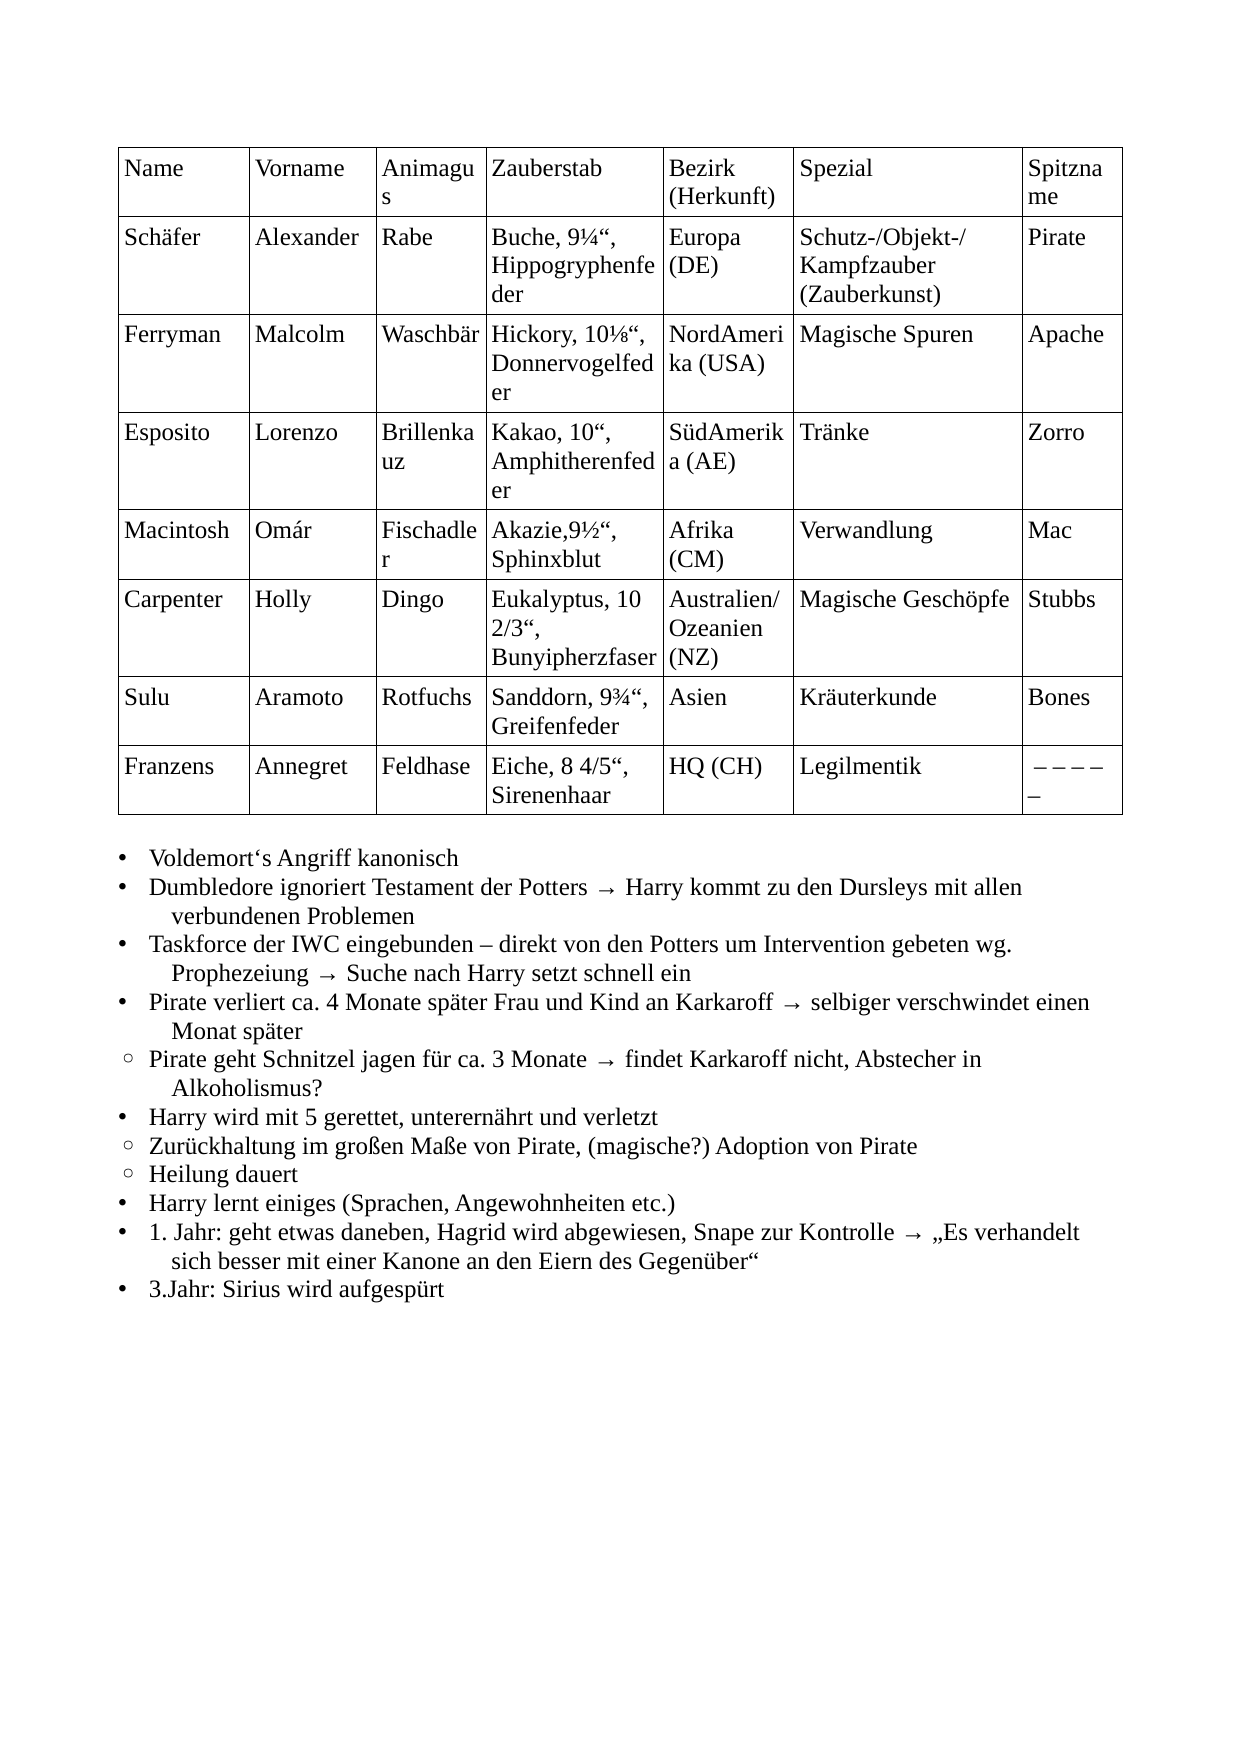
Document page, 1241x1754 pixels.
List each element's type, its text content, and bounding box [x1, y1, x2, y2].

table_cell Esposito [119, 413, 249, 509]
table_cell Afrika (CM) [664, 510, 793, 578]
table_cell Buche, 9¼“, Hippogryphenfeder [487, 217, 663, 314]
table_cell Waschbär [377, 315, 486, 412]
table_cell Lorenzo [250, 413, 376, 509]
table_cell Brillenkauz [377, 413, 486, 509]
list Pirate geht Schnitzel jagen für ca. 3 Monate → findet Karkaroff nicht, Abstecher in Alkoholismus? [118, 1044, 1122, 1102]
table_cell Eiche, 8 4/5“, Sirenenhaar [487, 746, 663, 814]
list Harry lernt einiges (Sprachen, Angewohnheiten etc.) [118, 1188, 1122, 1217]
table_cell NordAmerika (USA) [664, 315, 793, 412]
table_cell SüdAmerika (AE) [664, 413, 793, 509]
table_cell Zorro [1023, 413, 1122, 509]
table_header Animagus [377, 148, 486, 216]
table_cell Holly [250, 580, 376, 676]
table_cell Schäfer [119, 217, 249, 314]
table_cell Stubbs [1023, 580, 1122, 676]
table_cell Australien/ Ozeanien (NZ) [664, 580, 793, 676]
table_cell Omár [250, 510, 376, 578]
list Heilung dauert [118, 1159, 1122, 1188]
table_cell Asien [664, 677, 793, 745]
list Voldemort‘s Angriff kanonisch [118, 843, 1122, 872]
table_cell Ferryman [119, 315, 249, 412]
table_cell Sanddorn, 9¾“, Greifenfeder [487, 677, 663, 745]
table_cell Rabe [377, 217, 486, 314]
table_cell Bones [1023, 677, 1122, 745]
table_cell Apache [1023, 315, 1122, 412]
table_cell Dingo [377, 580, 486, 676]
table_cell Pirate [1023, 217, 1122, 314]
table_cell Verwandlung [794, 510, 1022, 578]
table_header Zauberstab [487, 148, 663, 216]
table_cell Tränke [794, 413, 1022, 509]
table_cell Aramoto [250, 677, 376, 745]
list 3.Jahr: Sirius wird aufgespürt [118, 1274, 1122, 1303]
list Taskforce der IWC eingebunden – direkt von den Potters um Intervention gebeten wg. Prophezeiung → Suche nach Harry setzt schnell ein [118, 929, 1122, 987]
table_cell Kräuterkunde [794, 677, 1022, 745]
table_cell Malcolm [250, 315, 376, 412]
table_cell Sulu [119, 677, 249, 745]
table_cell Feldhase [377, 746, 486, 814]
table_cell HQ (CH) [664, 746, 793, 814]
table_header Bezirk (Herkunft) [664, 148, 793, 216]
table_cell Alexander [250, 217, 376, 314]
table_cell Schutz-/Objekt-/Kampf­zauber (Zauberkunst) [794, 217, 1022, 314]
table_cell Europa (DE) [664, 217, 793, 314]
table_cell Hickory, 10⅛“, Donnervogelfeder [487, 315, 663, 412]
table_header Spitzname [1023, 148, 1122, 216]
table_cell Magische Geschöpfe [794, 580, 1022, 676]
list Harry wird mit 5 gerettet, unterernährt und verletzt [118, 1102, 1122, 1131]
table_cell Rotfuchs [377, 677, 486, 745]
table_cell Carpenter [119, 580, 249, 676]
table_cell Mac [1023, 510, 1122, 578]
table_cell Annegret [250, 746, 376, 814]
table_cell Macintosh [119, 510, 249, 578]
table_cell Kakao, 10“, Amphitherenfeder [487, 413, 663, 509]
list Dumbledore ignoriert Testament der Potters → Harry kommt zu den Dursleys mit allen verbundenen Problemen [118, 872, 1122, 929]
table_cell Magische Spuren [794, 315, 1022, 412]
list 1. Jahr: geht etwas daneben, Hagrid wird abgewiesen, Snape zur Kontrolle → „Es verhandelt sich besser mit einer Kanone an den Eiern des Gegenüber“ [118, 1217, 1122, 1274]
table_header Vorname [250, 148, 376, 216]
table_cell – – – – – [1023, 746, 1122, 814]
table_cell Legilmentik [794, 746, 1022, 814]
table_cell Fischadler [377, 510, 486, 578]
table_cell Akazie,9½“, Sphinxblut [487, 510, 663, 578]
table_header Name [119, 148, 249, 216]
table_header Spezial [794, 148, 1022, 216]
table_cell Eukalyptus, 10 2/3“, Bunyipherz­faser [487, 580, 663, 676]
list Pirate verliert ca. 4 Monate später Frau und Kind an Karkaroff → selbiger verschwindet einen Monat später [118, 987, 1122, 1044]
list Zurückhaltung im großen Maße von Pirate, (magische?) Adoption von Pirate [118, 1131, 1122, 1159]
table_cell Franzens [119, 746, 249, 814]
